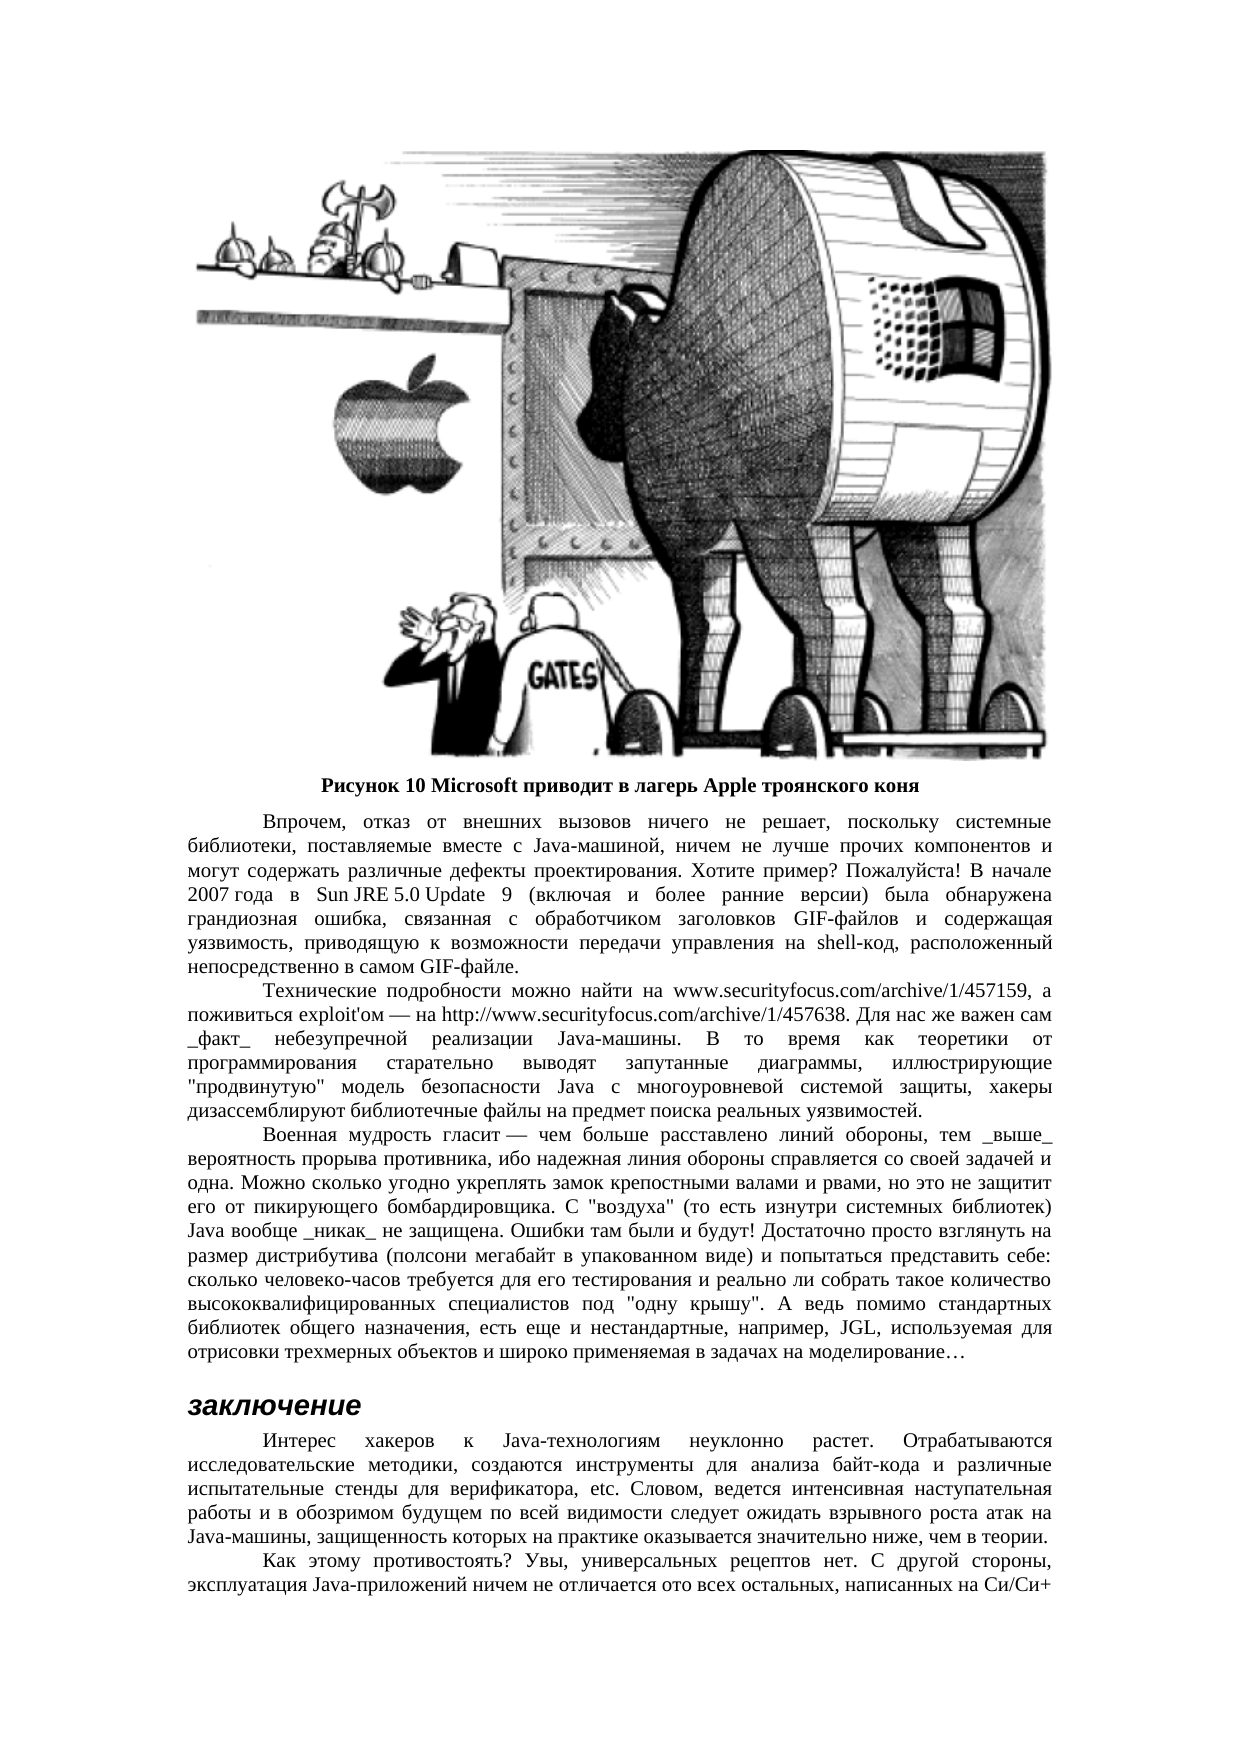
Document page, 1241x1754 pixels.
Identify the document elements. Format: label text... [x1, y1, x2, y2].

text Интерес хакеров к Java-технологиям неуклонно растет. Отрабатываются исследовательские методики, создаются инструменты для анализа байт-кода и различные испытательные стенды для верификатора, etc. Словом, ведется интенсивная наступательная работы и в обозримом будущем по всей видимости следует ожидать взрывного роста атак на Java-машины, защищенность которых на практике оказывается значительно ниже, чем в теории. [187, 1428, 1053, 1548]
text Как этому противостоять? Увы, универсальных рецептов нет. С другой стороны, эксплуатация Java-приложений ничем не отличается ото всех остальных, написанных на Си/Си+ [187, 1548, 1053, 1596]
text Технические подробности можно найти на www.securityfocus.com/archive/1/457159, а поживиться exploit'ом — на http://www.securityfocus.com/archive/1/457638. Для нас же важен сам _факт_ небезупречной реализации Java-машины. В то время как теоретики от программирования старательно выводят запутанные диаграммы, иллюстрирующие "продвинутую" модель безопасности Java с многоуровневой системой защиты, хакеры дизассемблируют библиотечные файлы на предмет поиска реальных уязвимостей. [187, 978, 1053, 1122]
text Военная мудрость гласит — чем больше расставлено линий обороны, тем _выше_ вероятность прорыва противника, ибо надежная линия обороны справляется со своей задачей и одна. Можно сколько угодно укреплять замок крепостными валами и рвами, но это не защитит его от пикирующего бомбардировщика. С "воздуха" (то есть изнутри системных библиотек) Java вообще _никак_ не защищена. Ошибки там были и будут! Достаточно просто взглянуть на размер дистрибутива (полсони мегабайт в упакованном виде) и попытаться представить себе: сколько человеко-часов требуется для его тестирования и реально ли собрать такое количество высококвалифицированных специалистов под "одну крышу". А ведь помимо стандартных библиотек общего назначения, есть еще и нестандартные, например, JGL, используемая для отрисовки трехмерных объектов и широко применяемая в задачах на моделирование… [187, 1122, 1053, 1363]
text Рисунок 10 Microsoft приводит в лагерь Apple троянского коня [187, 773, 1053, 797]
text Впрочем, отказ от внешних вызовов ничего не решает, поскольку системные библиотеки, поставляемые вместе с Java-машиной, ничем не лучше прочих компонентов и могут содержать различные дефекты проектирования. Хотите пример? Пожалуйста! В начале 2007 года в Sun JRE 5.0 Update 9 (включая и более ранние версии) была обнаружена грандиозная ошибка, связанная с обработчиком заголовков GIF-файлов и содержащая уязвимость, приводящую к возможности передачи управления на shell-код, расположенный непосредственно в самом GIF-файле. [187, 809, 1053, 978]
picture [187, 150, 1053, 761]
subtitle заключение [187, 1388, 1053, 1421]
